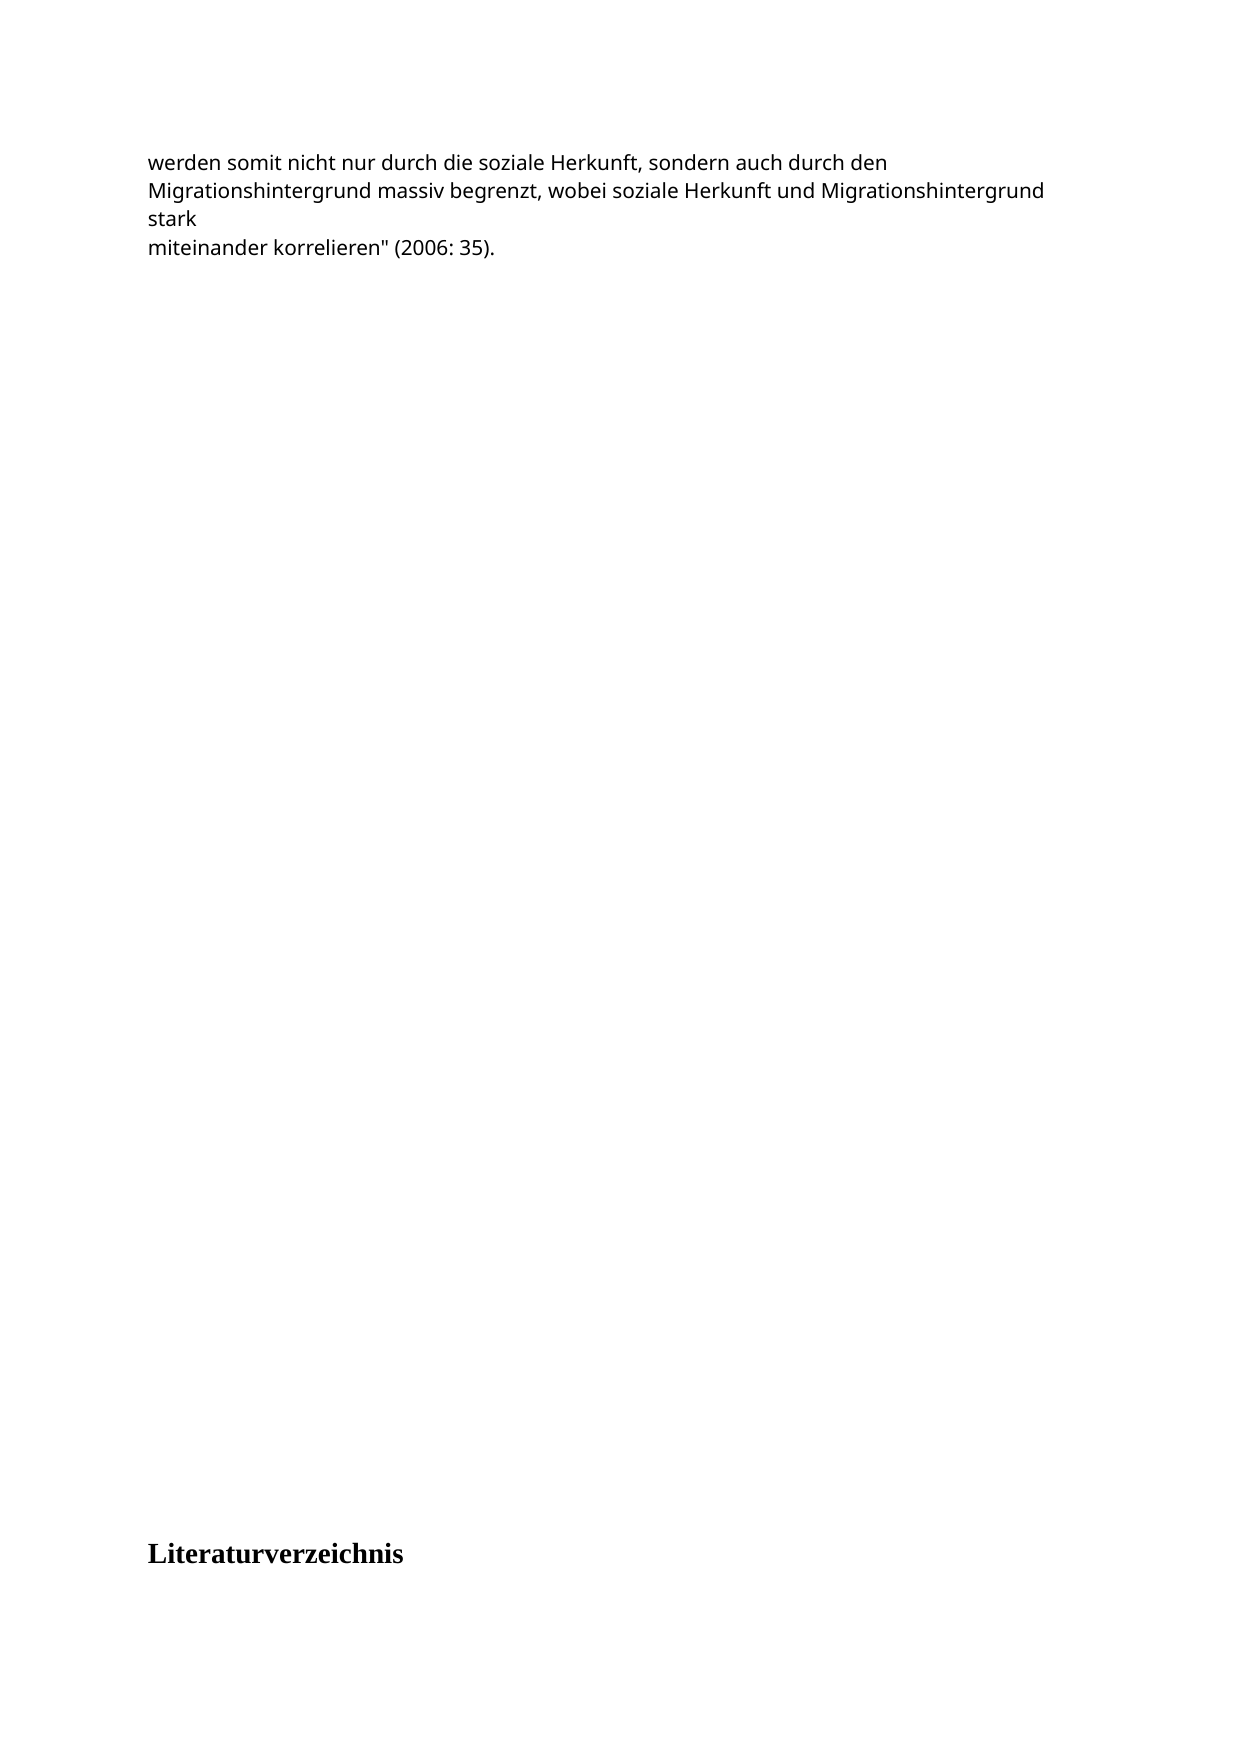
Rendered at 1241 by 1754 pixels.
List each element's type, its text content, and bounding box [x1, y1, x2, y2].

text werden somit nicht nur durch die soziale Herkunft, sondern auch durch den [148, 148, 1093, 176]
text Migrationshintergrund massiv begrenzt, wobei soziale Herkunft und Migrationshintergrund stark [148, 176, 1093, 233]
text miteinander korrelieren" (2006: 35). [148, 233, 1093, 261]
text Literaturverzeichnis [148, 1536, 1093, 1569]
